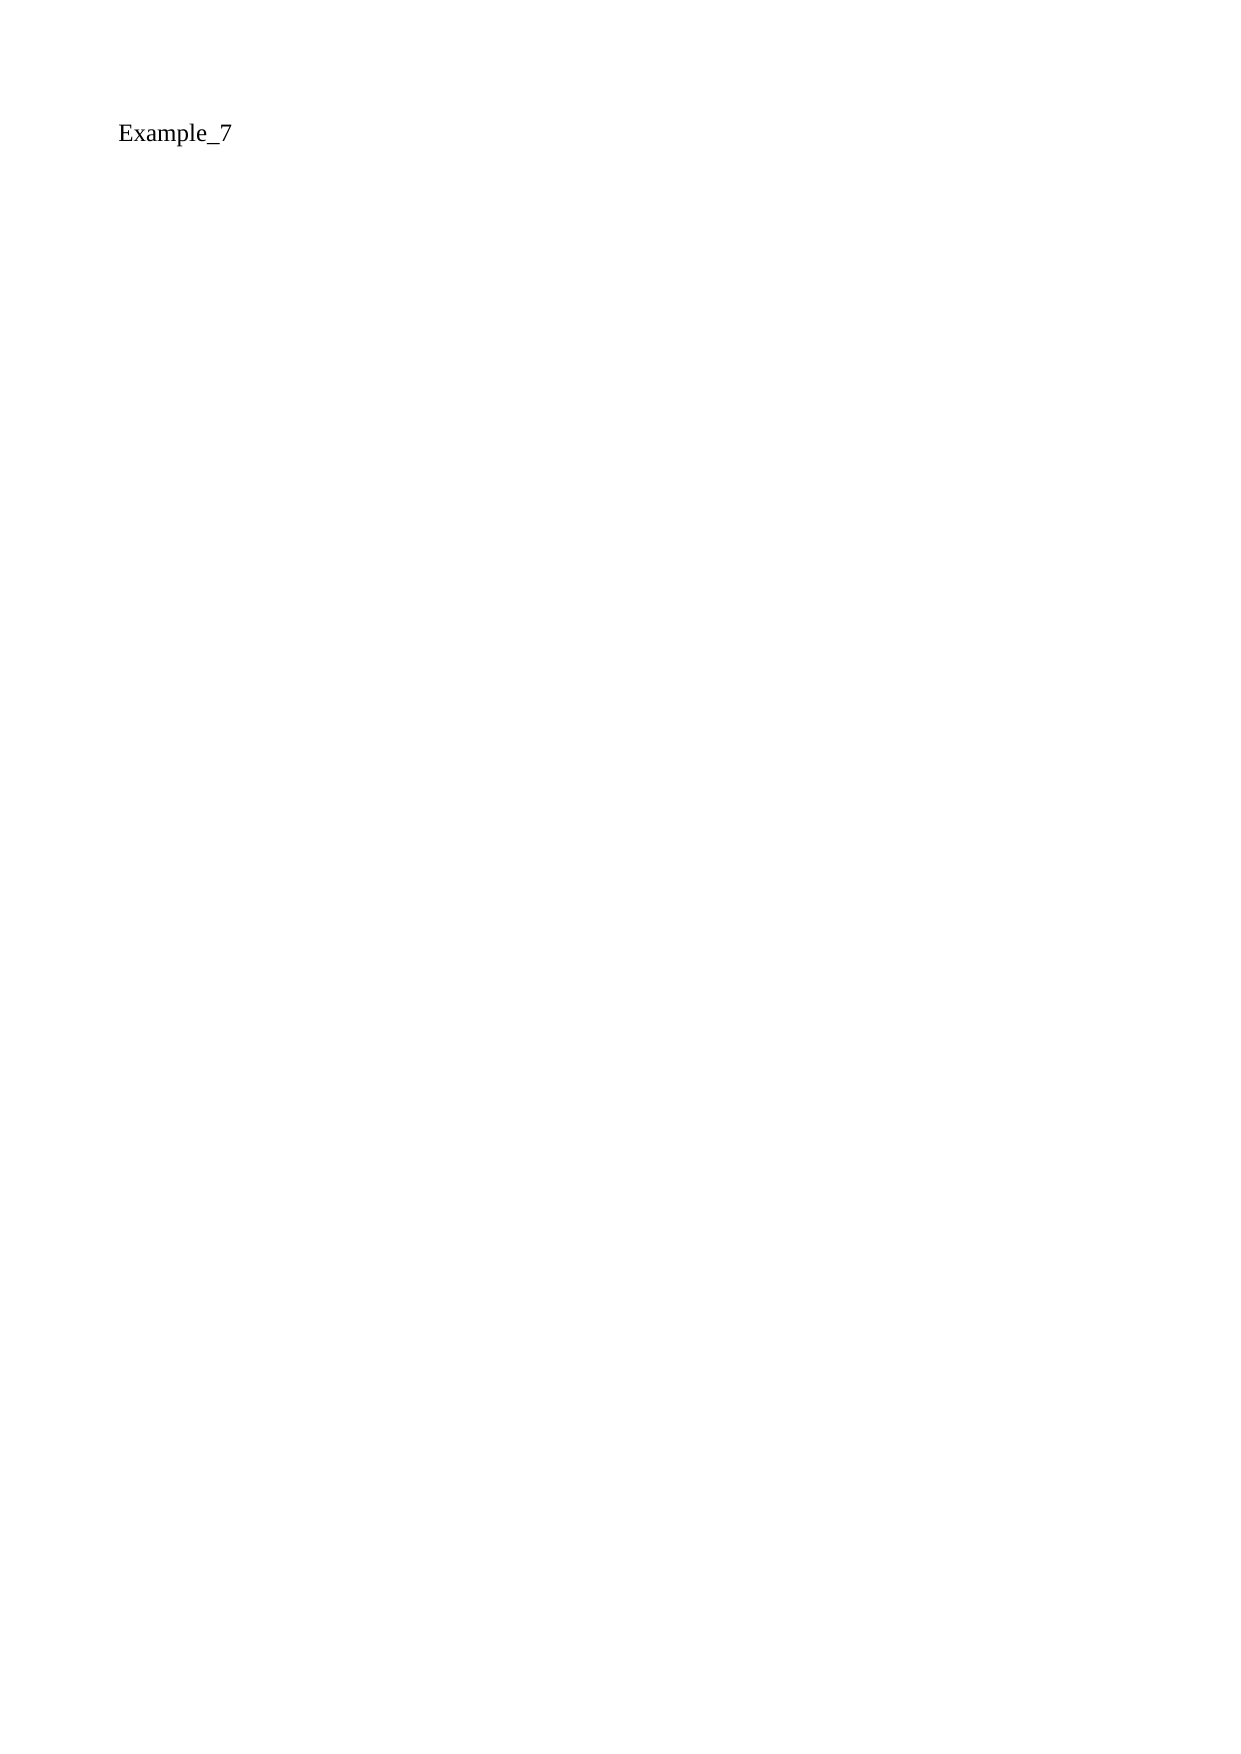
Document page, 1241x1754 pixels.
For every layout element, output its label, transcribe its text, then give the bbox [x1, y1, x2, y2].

text Example_7 [118, 118, 1122, 147]
